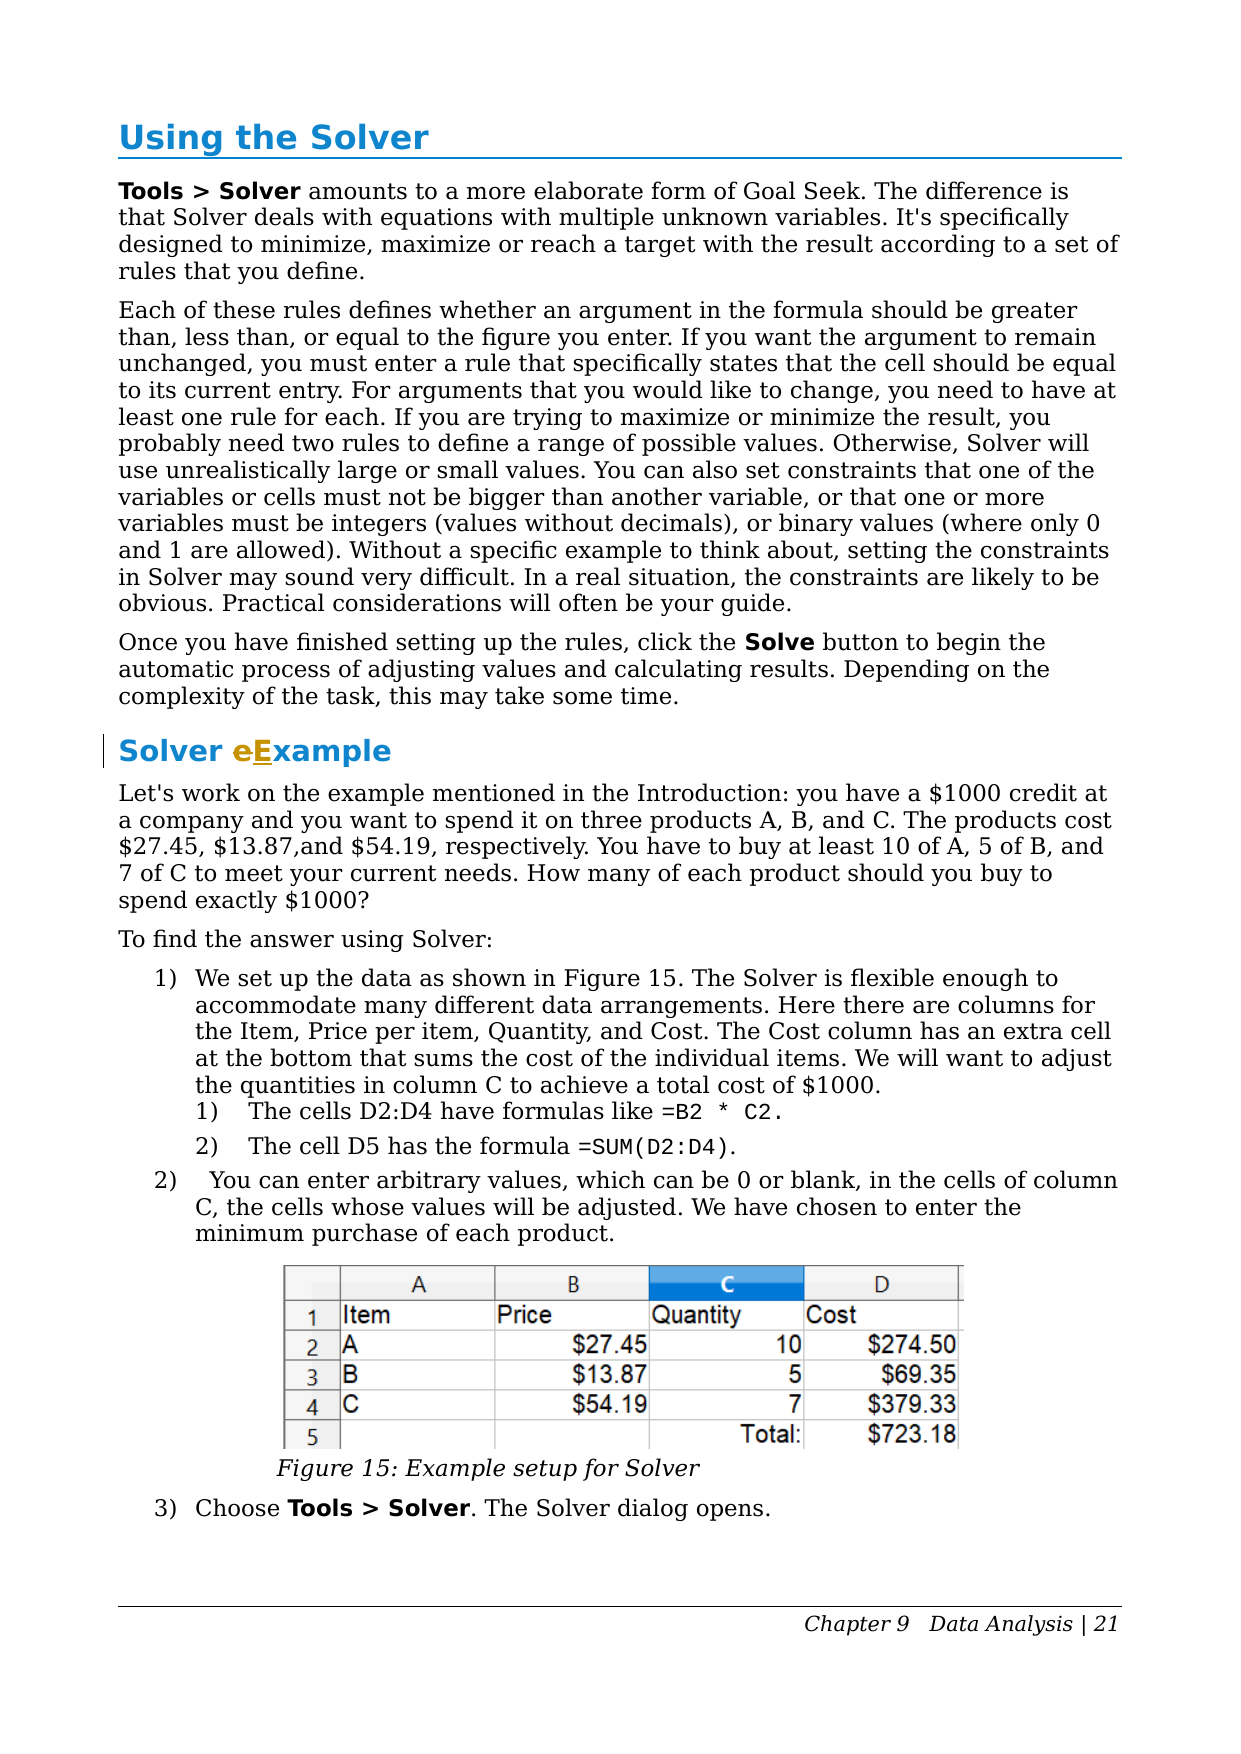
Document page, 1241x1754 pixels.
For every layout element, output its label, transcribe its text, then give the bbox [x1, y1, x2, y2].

subtitle Using the Solver [118, 118, 1122, 157]
list Choose Tools > Solver. The Solver dialog opens. [177, 1495, 1122, 1521]
text Figure 15: Example setup for Solver [277, 1456, 964, 1482]
list The cells D2:D4 have formulas like =B2 * C2. [195, 1098, 1122, 1127]
list We set up the data as shown in Figure 15. The Solver is flexible enough to accommodate many different data arrangements. Here there are columns for the Item, Price per item, Quantity, and Cost. The Cost column has an extra cell at the bottom that sums the cost of the individual items. We will want to adjust the quantities in column C to achieve a total cost of $1000. [177, 965, 1122, 1098]
text Let's work on the example mentioned in the Introduction: you have a $1000 credit at a company and you want to spend it on three products A, B, and C. The products cost $27.45, $13.87,and $54.19, respectively. You have to buy at least 10 of A, 5 of B, and 7 of C to meet your current needs. How many of each product should you buy to spend exactly $1000? [118, 780, 1122, 913]
text Once you have finished setting up the rules, click the Solve button to begin the automatic process of adjusting values and calculating results. Depending on the complexity of the task, this may take some time. [118, 629, 1122, 709]
list The cell D5 has the formula =SUM(D2:D4). [195, 1133, 1122, 1161]
text Each of these rules defines whether an argument in the formula should be greater than, less than, or equal to the figure you enter. If you want the argument to remain unchanged, you must enter a rule that specifically states that the cell should be equal to its current entry. For arguments that you would like to change, you need to have at least one rule for each. If you are trying to maximize or minimize the result, you probably need two rules to define a range of possible values. Otherwise, Solver will use unrealistically large or small values. You can also set constraints that one of the variables or cells must not be bigger than another variable, or that one or more variables must be integers (values without decimals), or binary values (where only 0 and 1 are allowed). Without a specific example to think about, setting the constraints in Solver may sound very difficult. In a real situation, the constraints are likely to be obvious. Practical considerations will often be your guide. [118, 297, 1122, 617]
text Tools > Solver amounts to a more elaborate form of Goal Seek. The difference is that Solver deals with equations with multiple unknown variables. It's specifically designed to minimize, maximize or reach a target with the result according to a set of rules that you define. [118, 178, 1122, 284]
picture [283, 1265, 964, 1449]
subtitle Solver Example [118, 734, 1122, 768]
text To find the answer using Solver: [118, 926, 1122, 953]
list You can enter arbitrary values, which can be 0 or blank, in the cells of column C, the cells whose values will be adjusted. We have chosen to enter the minimum purchase of each product. [177, 1167, 1122, 1247]
